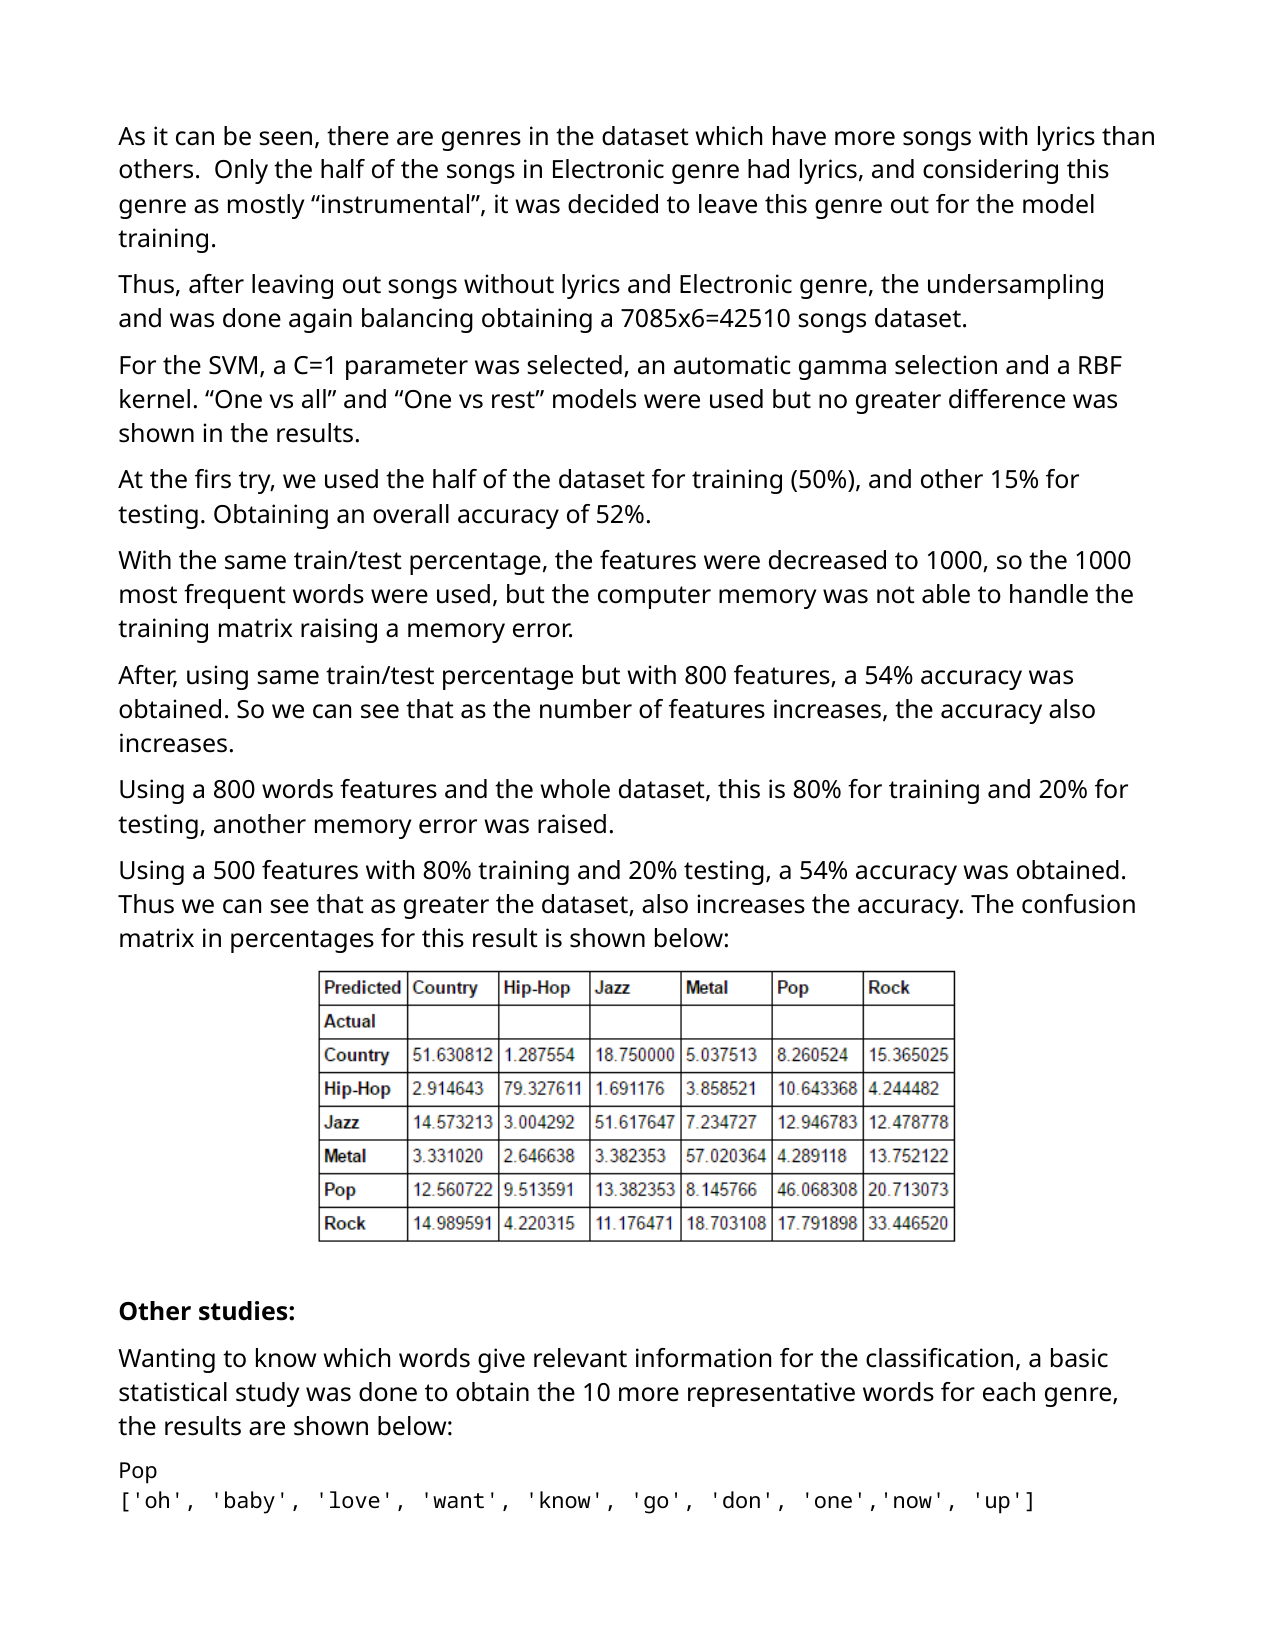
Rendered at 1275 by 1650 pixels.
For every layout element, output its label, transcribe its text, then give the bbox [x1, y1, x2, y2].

text Wanting to know which words give relevant information for the classification, a basic statistical study was done to obtain the 10 more representative words for each genre, the results are shown below: [118, 1340, 1157, 1442]
text At the firs try, we used the half of the dataset for training (50%), and other 15% for testing. Obtaining an overall accuracy of 52%. [118, 462, 1157, 530]
text Pop [118, 1455, 1157, 1485]
text Using a 800 words features and the whole dataset, this is 80% for training and 20% for testing, another memory error was raised. [118, 772, 1157, 840]
text Using a 500 features with 80% training and 20% testing, a 54% accuracy was obtained. Thus we can see that as greater the dataset, also increases the accuracy. The confusion matrix in percentages for this result is shown below: [118, 853, 1157, 955]
text With the same train/test percentage, the features were decreased to 1000, so the 1000 most frequent words were used, but the computer memory was not able to handle the training matrix raising a memory error. [118, 543, 1157, 645]
text ['oh', 'baby', 'love', 'want', 'know', 'go', 'don', 'one','now', 'up'] [118, 1485, 1157, 1514]
text For the SVM, a C=1 parameter was selected, an automatic gamma selection and a RBF kernel. “One vs all” and “One vs rest” models were used but no greater difference was shown in the results. [118, 347, 1157, 450]
text Thus, after leaving out songs without lyrics and Electronic genre, the undersampling and was done again balancing obtaining a 7085x6=42510 songs dataset. [118, 267, 1157, 335]
text As it can be seen, there are genres in the dataset which have more songs with lyrics than others. Only the half of the songs in Electronic genre had lyrics, and considering this genre as mostly “instrumental”, it was decided to leave this genre out for the model training. [118, 118, 1157, 254]
text Other studies: [118, 1294, 1157, 1328]
text After, using same train/test percentage but with 800 features, a 54% accuracy was obtained. So we can see that as the number of features increases, the accuracy also increases. [118, 657, 1157, 760]
